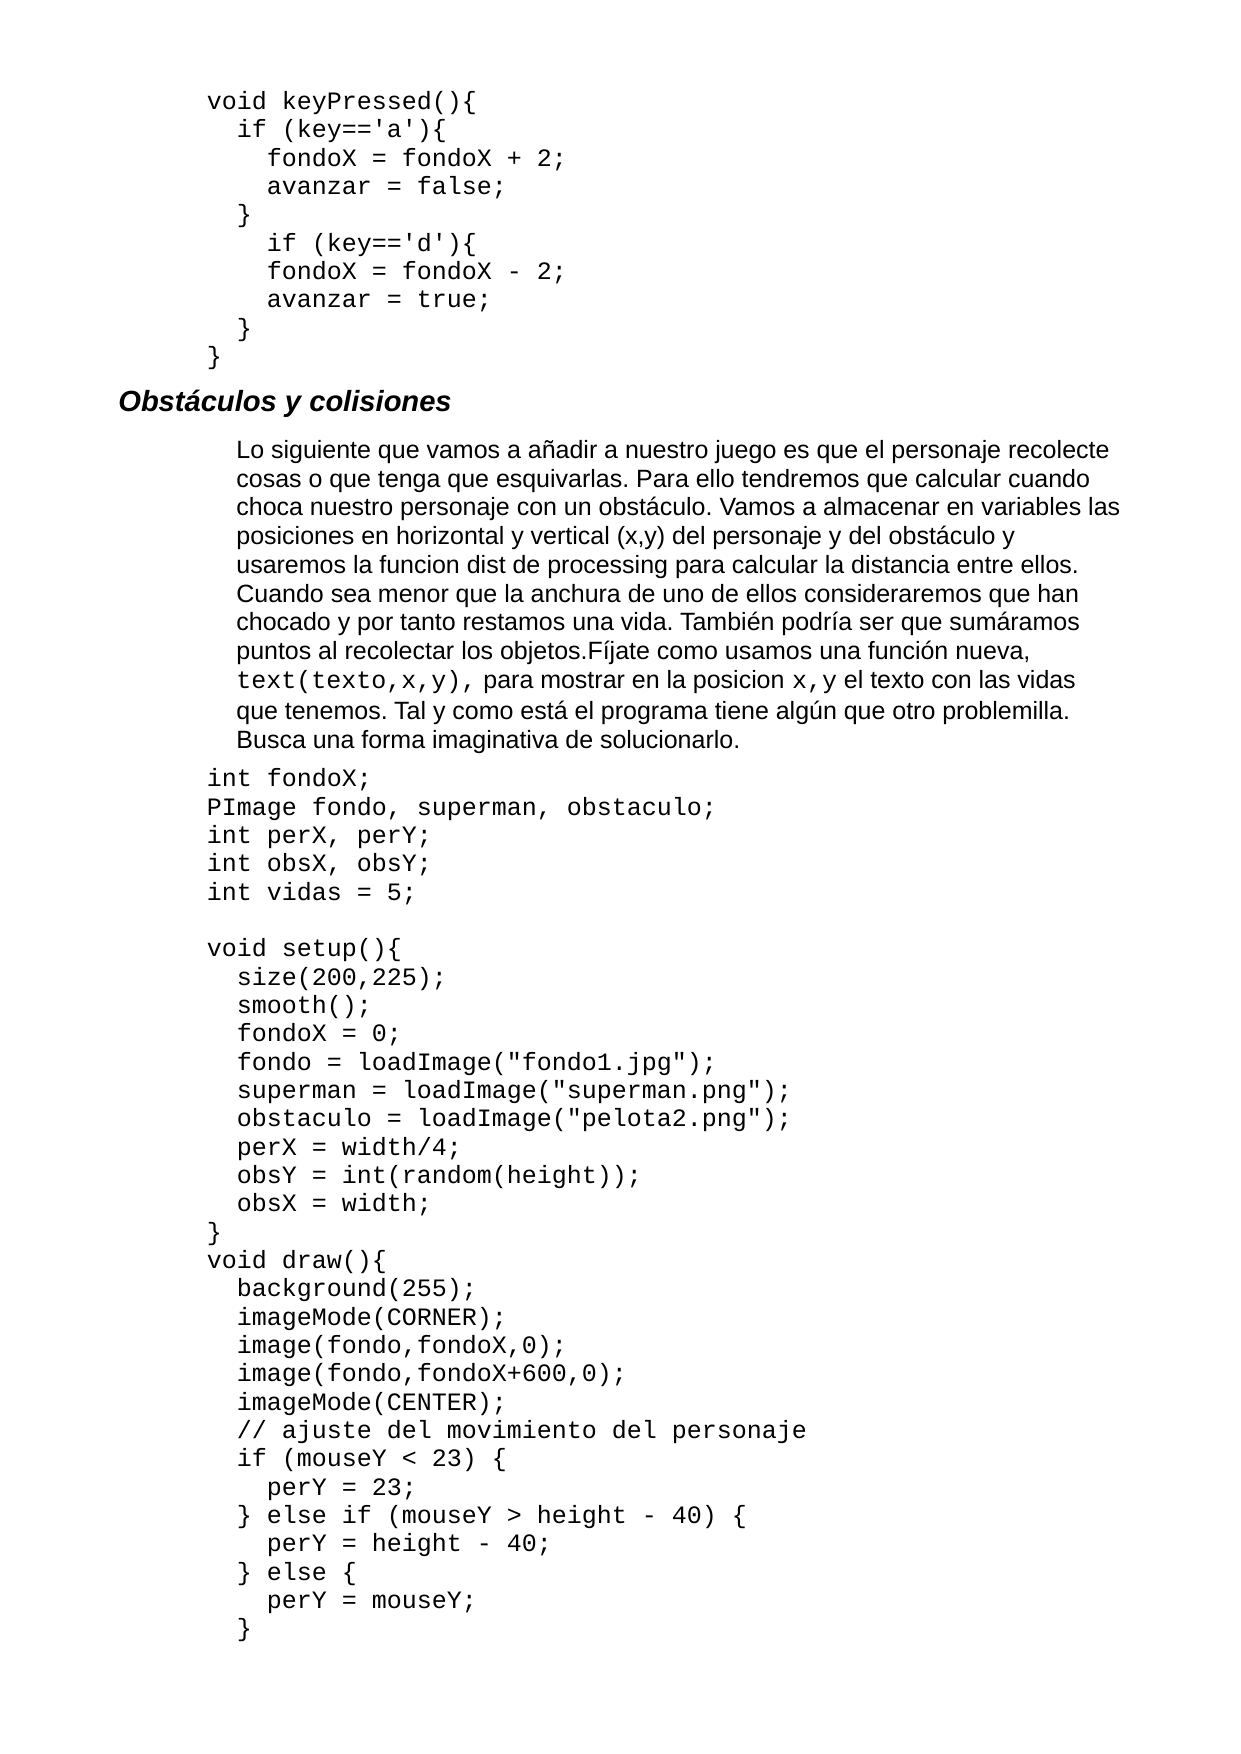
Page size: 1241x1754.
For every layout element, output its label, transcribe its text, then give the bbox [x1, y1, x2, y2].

text void setup(){ [207, 936, 1122, 964]
text background(255); [207, 1276, 1122, 1304]
text perY = height - 40; [207, 1531, 1122, 1559]
text obsX = width; [207, 1191, 1122, 1219]
text // ajuste del movimiento del personaje [207, 1417, 1122, 1446]
text image(fondo,fondoX+600,0); [207, 1361, 1122, 1389]
text } [207, 1219, 1122, 1247]
text void keyPressed(){ [207, 88, 1122, 117]
text } else { [207, 1559, 1122, 1587]
text } [207, 1616, 1122, 1644]
text obstaculo = loadImage("pelota2.png"); [207, 1106, 1122, 1134]
text avanzar = false; [207, 173, 1122, 202]
text perY = mouseY; [207, 1587, 1122, 1616]
text if (key=='a'){ [207, 117, 1122, 145]
text PImage fondo, superman, obstaculo; [207, 794, 1122, 822]
subtitle Obstáculos y colisiones [118, 384, 1122, 417]
text fondoX = fondoX - 2; [207, 258, 1122, 287]
text fondoX = fondoX + 2; [207, 145, 1122, 173]
text obsY = int(random(height)); [207, 1162, 1122, 1191]
text } [207, 202, 1122, 230]
text fondoX = 0; [207, 1021, 1122, 1049]
text perY = 23; [207, 1474, 1122, 1502]
text } [207, 315, 1122, 343]
text } [207, 343, 1122, 372]
text int vidas = 5; [207, 879, 1122, 907]
text Lo siguiente que vamos a añadir a nuestro juego es que el personaje recolecte cosas o que tenga que esquivarlas. Para ello tendremos que calcular cuando choca nuestro personaje con un obstáculo. Vamos a almacenar en variables las posiciones en horizontal y vertical (x,y) del personaje y del obstáculo y usaremos la funcion dist de processing para calcular la distancia entre ellos. Cuando sea menor que la anchura de uno de ellos consideraremos que han chocado y por tanto restamos una vida. También podría ser que sumáramos puntos al recolectar los objetos.Fíjate como usamos una función nueva, text(texto,x,y), para mostrar en la posicion x,y el texto con las vidas que tenemos. Tal y como está el programa tiene algún que otro problemilla. Busca una forma imaginativa de solucionarlo. [236, 435, 1122, 753]
text image(fondo,fondoX,0); [207, 1332, 1122, 1361]
text avanzar = true; [207, 287, 1122, 315]
text int obsX, obsY; [207, 851, 1122, 879]
text int perX, perY; [207, 822, 1122, 851]
text void draw(){ [207, 1247, 1122, 1276]
text fondo = loadImage("fondo1.jpg"); [207, 1049, 1122, 1077]
text if (mouseY < 23) { [207, 1446, 1122, 1474]
text if (key=='d'){ [207, 230, 1122, 258]
text size(200,225); [207, 964, 1122, 992]
text superman = loadImage("superman.png"); [207, 1077, 1122, 1106]
text int fondoX; [207, 766, 1122, 794]
text imageMode(CORNER); [207, 1304, 1122, 1332]
text imageMode(CENTER); [207, 1389, 1122, 1417]
text } else if (mouseY > height - 40) { [207, 1502, 1122, 1531]
text perX = width/4; [207, 1134, 1122, 1162]
text smooth(); [207, 992, 1122, 1021]
